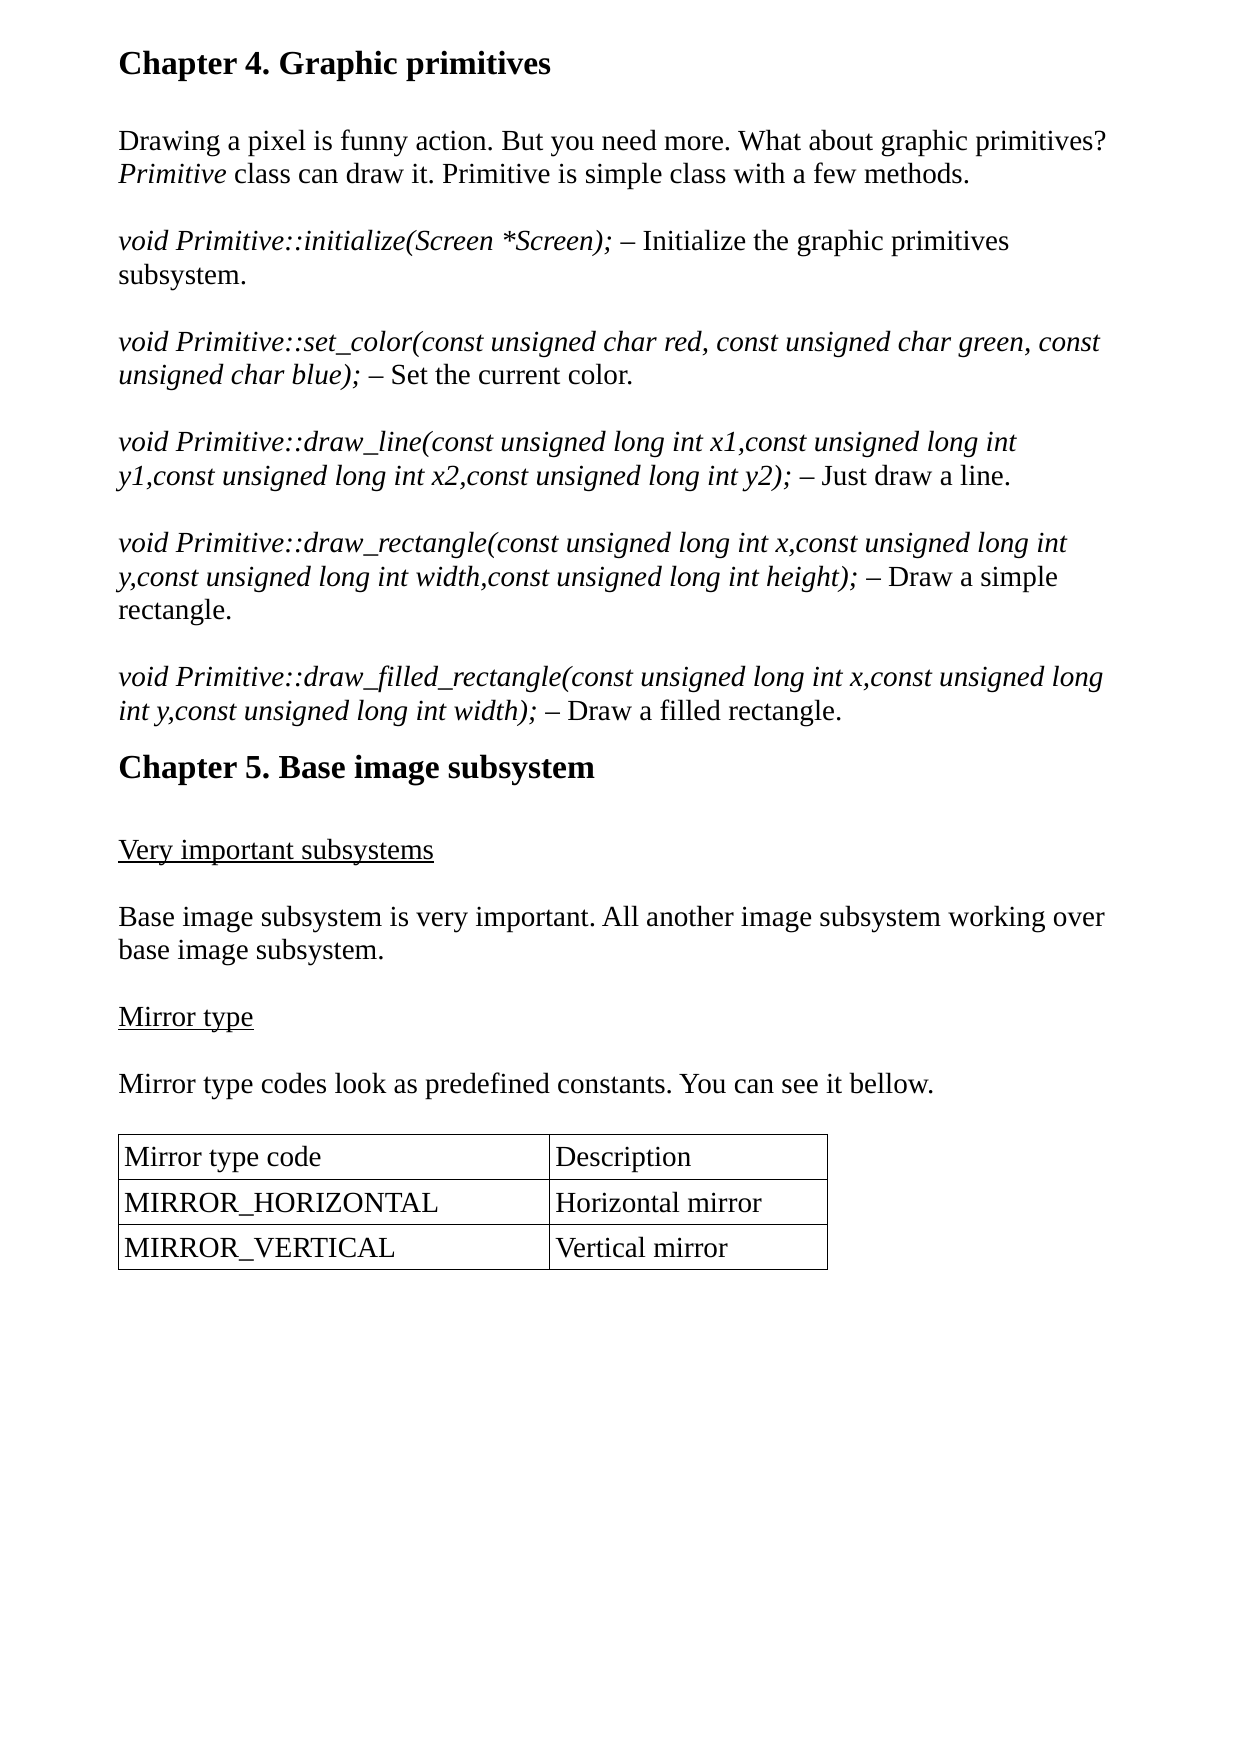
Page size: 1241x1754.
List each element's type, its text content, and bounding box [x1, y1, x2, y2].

table_cell MIRROR_HORIZONTAL [119, 1180, 549, 1224]
text Very important subsystems [118, 832, 1122, 865]
subtitle Chapter 5. Base image subsystem [118, 747, 1122, 786]
subtitle Chapter 4. Graphic primitives [118, 43, 1122, 81]
text void Primitive::draw_line(const unsigned long int x1,const unsigned long int y1,const unsigned long int x2,const unsigned long int y2); – Just draw a line. [118, 424, 1122, 492]
table_cell MIRROR_VERTICAL [119, 1225, 549, 1269]
text void Primitive::draw_rectangle(const unsigned long int x,const unsigned long int y,const unsigned long int width,const unsigned long int height); – Draw a simple rectangle. [118, 525, 1122, 626]
text void Primitive::draw_filled_rectangle(const unsigned long int x,const unsigned long int y,const unsigned long int width); – Draw a filled rectangle. [118, 659, 1122, 726]
table_header Mirror type code [119, 1135, 549, 1179]
text Primitive class can draw it. Primitive is simple class with a few methods. [118, 156, 1122, 190]
text void Primitive::initialize(Screen *Screen); – Initialize the graphic primitives subsystem. [118, 223, 1122, 290]
table_cell Vertical mirror [550, 1225, 827, 1269]
table_header Description [550, 1135, 827, 1179]
text Drawing a pixel is funny action. But you need more. What about graphic primitives? [118, 123, 1122, 156]
text Mirror type codes look as predefined constants. You can see it bellow. [118, 1067, 1122, 1100]
text Mirror type [118, 999, 1122, 1033]
table_cell Horizontal mirror [550, 1180, 827, 1224]
text void Primitive::set_color(const unsigned char red, const unsigned char green, const unsigned char blue); – Set the current color. [118, 324, 1122, 391]
text Base image subsystem is very important. All another image subsystem working over base image subsystem. [118, 899, 1122, 966]
